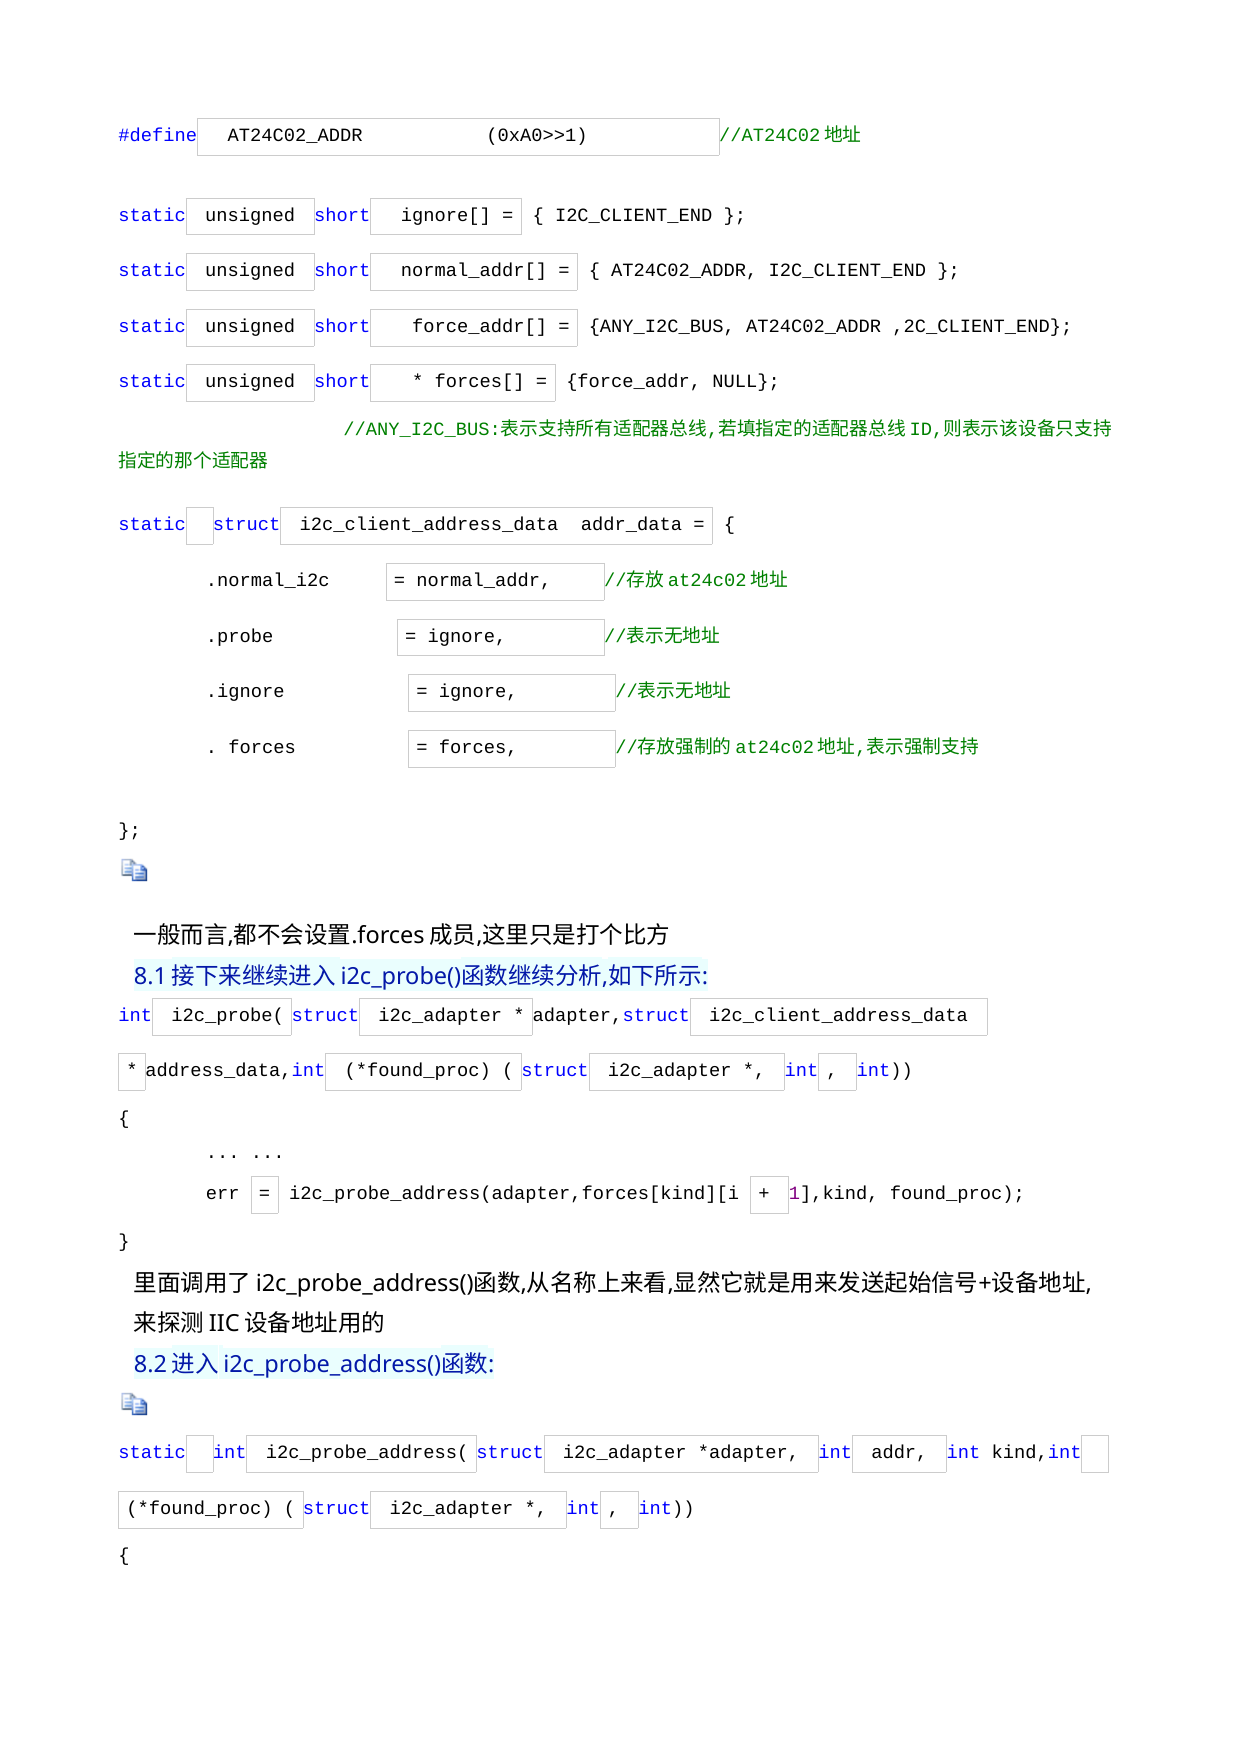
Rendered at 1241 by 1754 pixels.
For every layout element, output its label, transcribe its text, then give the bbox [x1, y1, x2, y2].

text 一般而言,都不会设置.forces成员,这里只是打个比方 [134, 916, 1106, 950]
picture [118, 852, 153, 887]
text //表示无地址 [616, 674, 1122, 711]
text //ANY_I2C_BUS:表示支持所有适配器总线,若填指定的适配器总线ID,则表示该设备只支持指定的那个适配器 [118, 420, 1122, 473]
text }; [118, 821, 1122, 842]
text //AT24C02地址 [720, 118, 1122, 155]
text short ignore[] = [315, 197, 521, 234]
text unsigned [187, 310, 314, 346]
text .ignore [118, 674, 408, 711]
text { [118, 1546, 1122, 1567]
text = forces, [409, 731, 615, 767]
text 8.1接下来继续进入i2c_probe()函数继续分析,如下所示: [134, 957, 1106, 991]
text . forces [118, 730, 408, 767]
text struct [214, 507, 280, 544]
text AT24C02_ADDR (0xA0>>1) [198, 119, 719, 155]
text {force_addr, NULL}; [556, 364, 1122, 401]
text 里面调用了i2c_probe_address()函数,从名称上来看,显然它就是用来发送起始信号+设备地址,来探测IIC设备地址用的 [134, 1264, 1106, 1339]
text unsigned [187, 254, 314, 290]
text } [118, 1232, 1122, 1253]
text static [118, 309, 186, 346]
text { I2C_CLIENT_END }; [522, 197, 1122, 234]
text { [118, 1109, 1122, 1130]
text {ANY_I2C_BUS, AT24C02_ADDR ,2C_CLIENT_END}; [578, 309, 1122, 346]
text //存放强制的at24c02地址,表示强制支持 [616, 730, 1122, 767]
text ... ... [118, 1141, 1122, 1164]
text + [751, 1177, 788, 1213]
picture [118, 1386, 153, 1421]
text static [118, 253, 186, 290]
text { AT24C02_ADDR, I2C_CLIENT_END }; [578, 253, 1122, 290]
text = normal_addr, [387, 564, 604, 600]
text static [118, 507, 186, 544]
text int i2c_probe(struct i2c_adapter *adapter,struct i2c_client_address_data *address_data,int (*found_proc) (struct i2c_adapter *, int, int)) [118, 998, 1122, 1090]
text err [118, 1176, 251, 1213]
text 8.2进入i2c_probe_address()函数: [134, 1345, 1106, 1379]
text unsigned [187, 365, 314, 401]
text #define [118, 118, 197, 155]
text = [252, 1177, 278, 1213]
text //存放at24c02地址 [605, 563, 1122, 600]
text force_addr[] = [371, 310, 577, 346]
text 1],kind, found_proc); [789, 1176, 1122, 1213]
text static int i2c_probe_address(struct i2c_adapter *adapter, int addr, int kind,int (*found_proc) (struct i2c_adapter *, int, int)) [118, 1435, 1122, 1528]
text //表示无地址 [605, 618, 1122, 656]
text short [315, 253, 370, 290]
text short [315, 309, 370, 346]
text = ignore, [409, 675, 615, 711]
text static unsigned [118, 197, 314, 234]
text short [315, 364, 370, 401]
text .normal_i2c [118, 563, 386, 600]
text static [118, 364, 186, 401]
text i2c_client_address_data addr_data = [281, 508, 712, 544]
text .probe = ignore, [118, 618, 604, 656]
text normal_addr[] = [371, 254, 577, 290]
text i2c_probe_address(adapter,forces[kind][i [279, 1176, 750, 1213]
text { [713, 507, 1122, 544]
text * forces[] = [371, 365, 555, 401]
